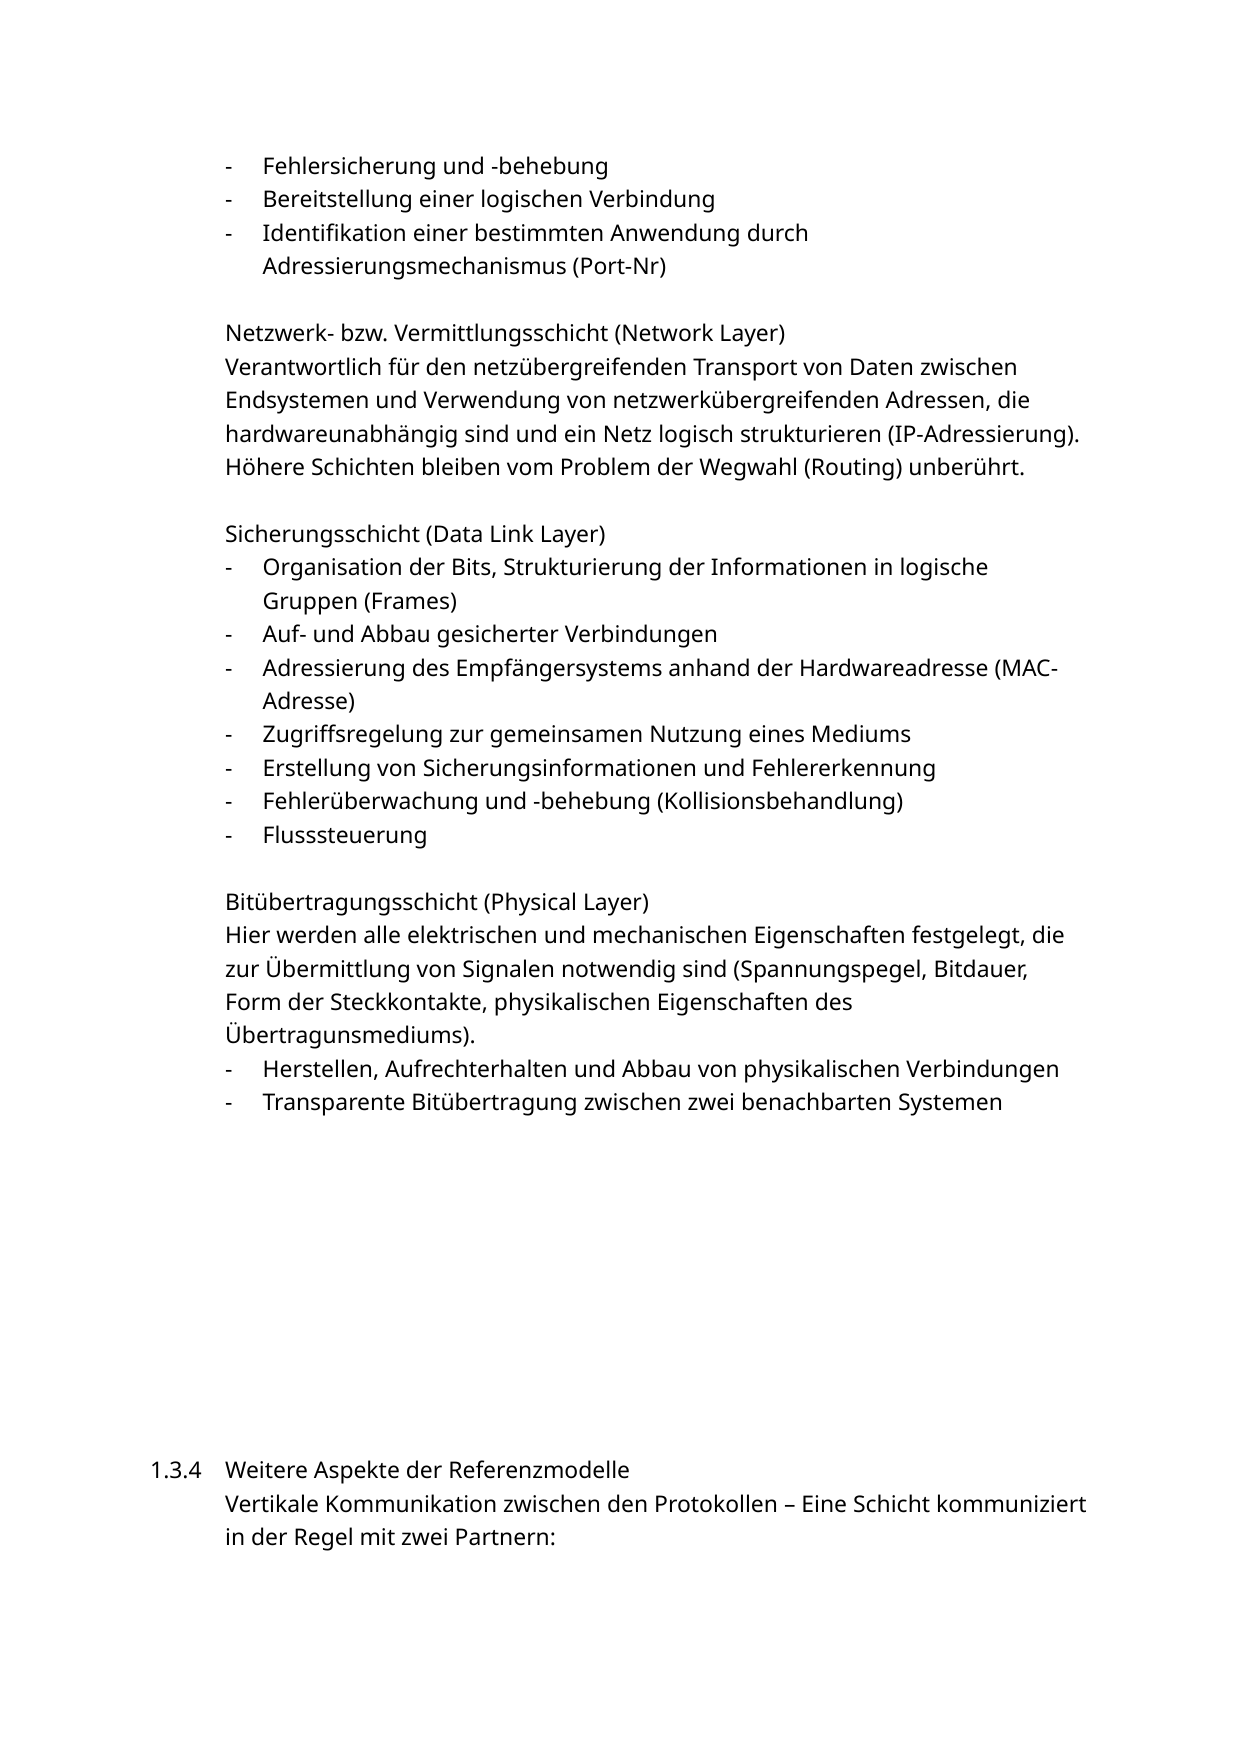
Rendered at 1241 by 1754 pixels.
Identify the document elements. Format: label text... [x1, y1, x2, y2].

list Transparente Bitübertragung zwischen zwei benachbarten Systemen [225, 1086, 1090, 1117]
list Organisation der Bits, Strukturierung der Informationen in logische Gruppen (Frames) [225, 551, 1090, 616]
list Auf- und Abbau gesicherter Verbindungen [225, 618, 1090, 649]
list Vertikale Kommunikation zwischen den Protokollen – Eine Schicht kommuniziert in der Regel mit zwei Partnern: [225, 1487, 1090, 1552]
list Adressierung des Empfängersystems anhand der Hardwareadresse (MAC-Adresse) [225, 652, 1090, 716]
list Herstellen, Aufrechterhalten und Abbau von physikalischen Verbindungen [225, 1053, 1090, 1084]
list Erstellung von Sicherungsinformationen und Fehlererkennung [225, 752, 1090, 783]
list Identifikation einer bestimmten Anwendung durch Adressierungsmechanismus (Port-Nr) [225, 217, 1090, 282]
list Fehlerüberwachung und -behebung (Kollisionsbehandlung) [225, 785, 1090, 817]
list Sicherungsschicht (Data Link Layer) [225, 518, 1090, 549]
list Netzwerk- bzw. Vermittlungsschicht (Network Layer) [225, 317, 1090, 348]
list Weitere Aspekte der Referenzmodelle [150, 1454, 1090, 1485]
list Fehlersicherung und -behebung [225, 150, 1090, 181]
list Verantwortlich für den netzübergreifenden Transport von Daten zwischen Endsystemen und Verwendung von netzwerkübergreifenden Adressen, die hardwareunabhängig sind und ein Netz logisch strukturieren (IP-Adressierung). Höhere Schichten bleiben vom Problem der Wegwahl (Routing) unberührt. [225, 351, 1090, 482]
list Zugriffsregelung zur gemeinsamen Nutzung eines Mediums [225, 718, 1090, 750]
list Bereitstellung einer logischen Verbindung [225, 183, 1090, 215]
list Bitübertragungsschicht (Physical Layer) [225, 886, 1090, 917]
list Flusssteuerung [225, 819, 1090, 850]
list Hier werden alle elektrischen und mechanischen Eigenschaften festgelegt, die zur Übermittlung von Signalen notwendig sind (Spannungspegel, Bitdauer, Form der Steckkontakte, physikalischen Eigenschaften des Übertragunsmediums). [225, 919, 1090, 1051]
